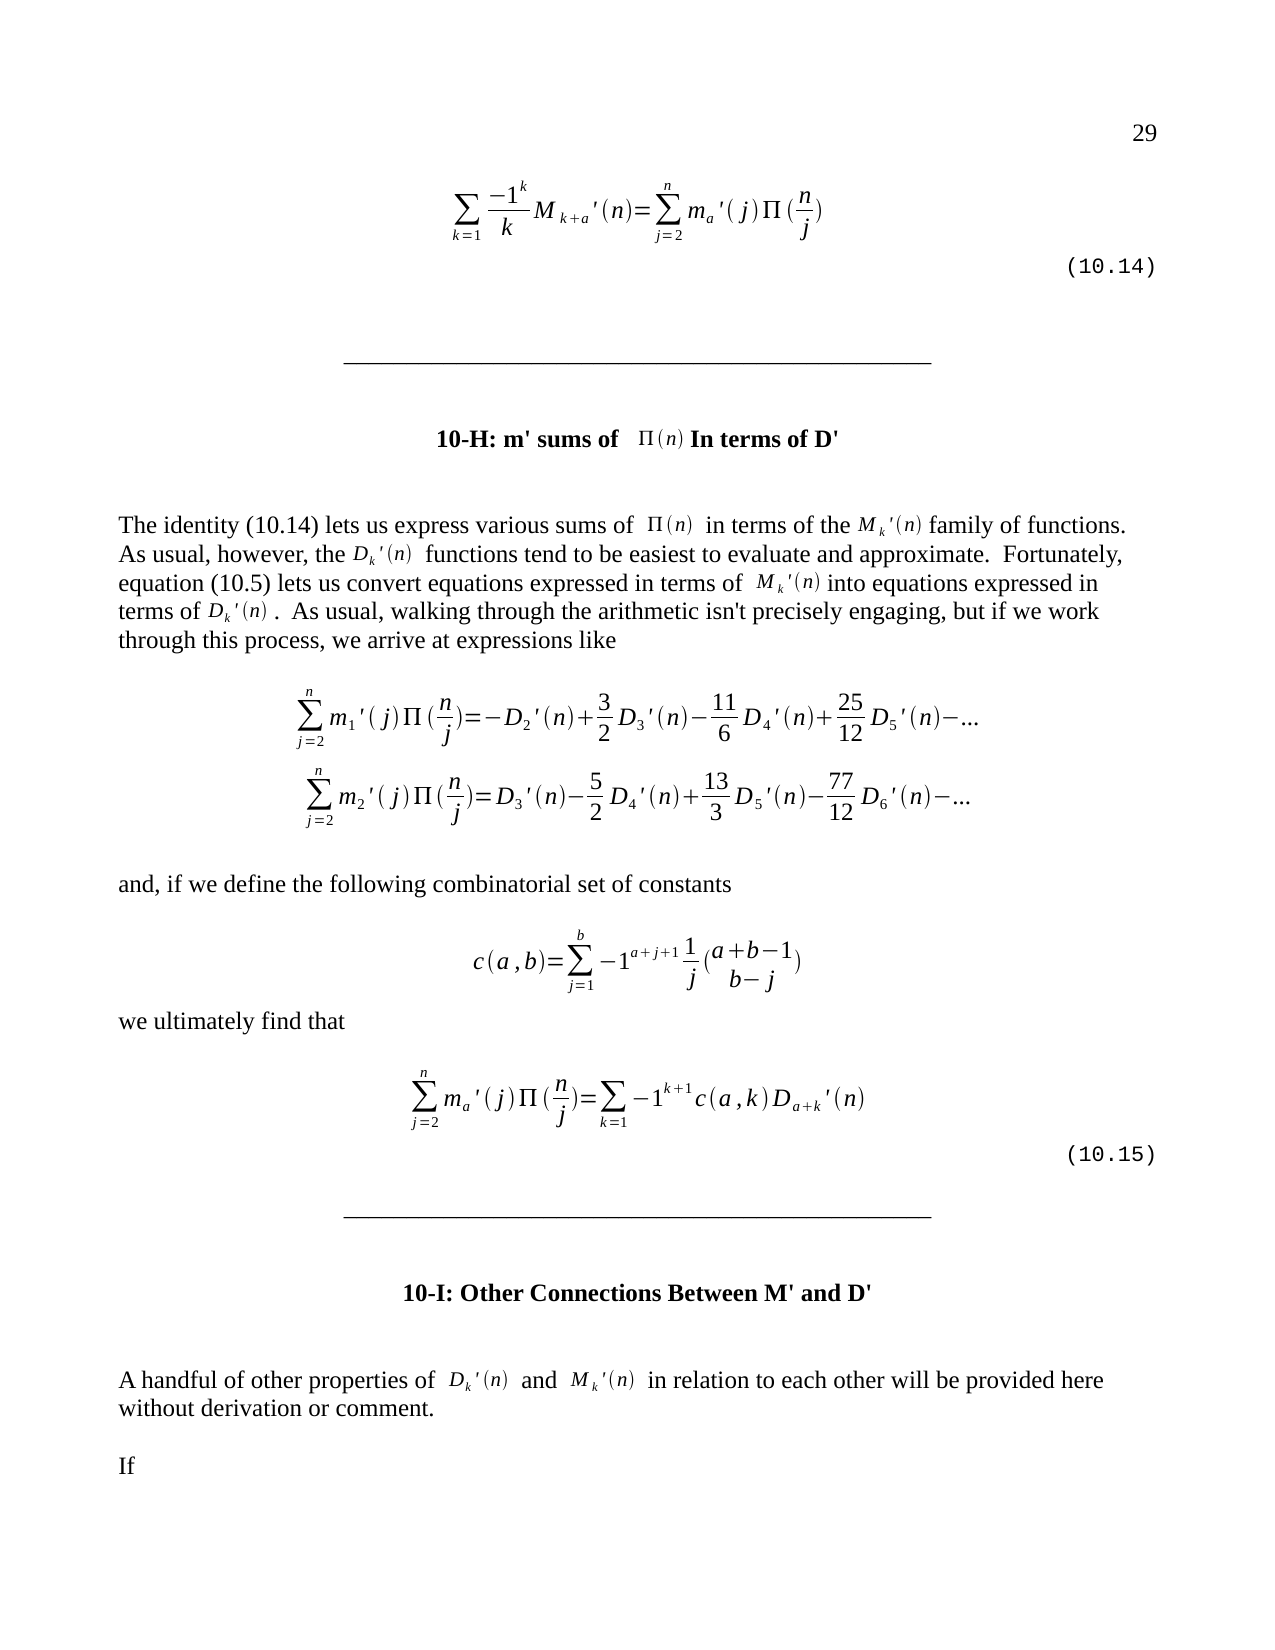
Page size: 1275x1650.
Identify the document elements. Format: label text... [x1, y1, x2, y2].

text we ultimately find that [118, 1006, 1157, 1035]
text and, if we define the following combinatorial set of constants [118, 869, 1157, 898]
text _______________________________________________ [118, 338, 1157, 366]
text If [118, 1451, 1157, 1480]
text _______________________________________________ [118, 1192, 1157, 1221]
text 10-H: m' sums of In terms of D' [118, 424, 1157, 453]
text (10.14) [118, 255, 1157, 280]
text A handful of other properties of and in relation to each other will be provided here without derivation or comment. [118, 1365, 1157, 1422]
text 10-I: Other Connections Between M' and D' [118, 1278, 1157, 1307]
text (10.15) [118, 1143, 1157, 1167]
text The identity (10.14) lets us express various sums of in terms of thefamily of functions. As usual, however, the functions tend to be easiest to evaluate and approximate. Fortunately, equation (10.5) lets us convert equations expressed in terms of into equations expressed in terms of. As usual, walking through the arithmetic isn't precisely engaging, but if we work through this process, we arrive at expressions like [118, 510, 1157, 654]
